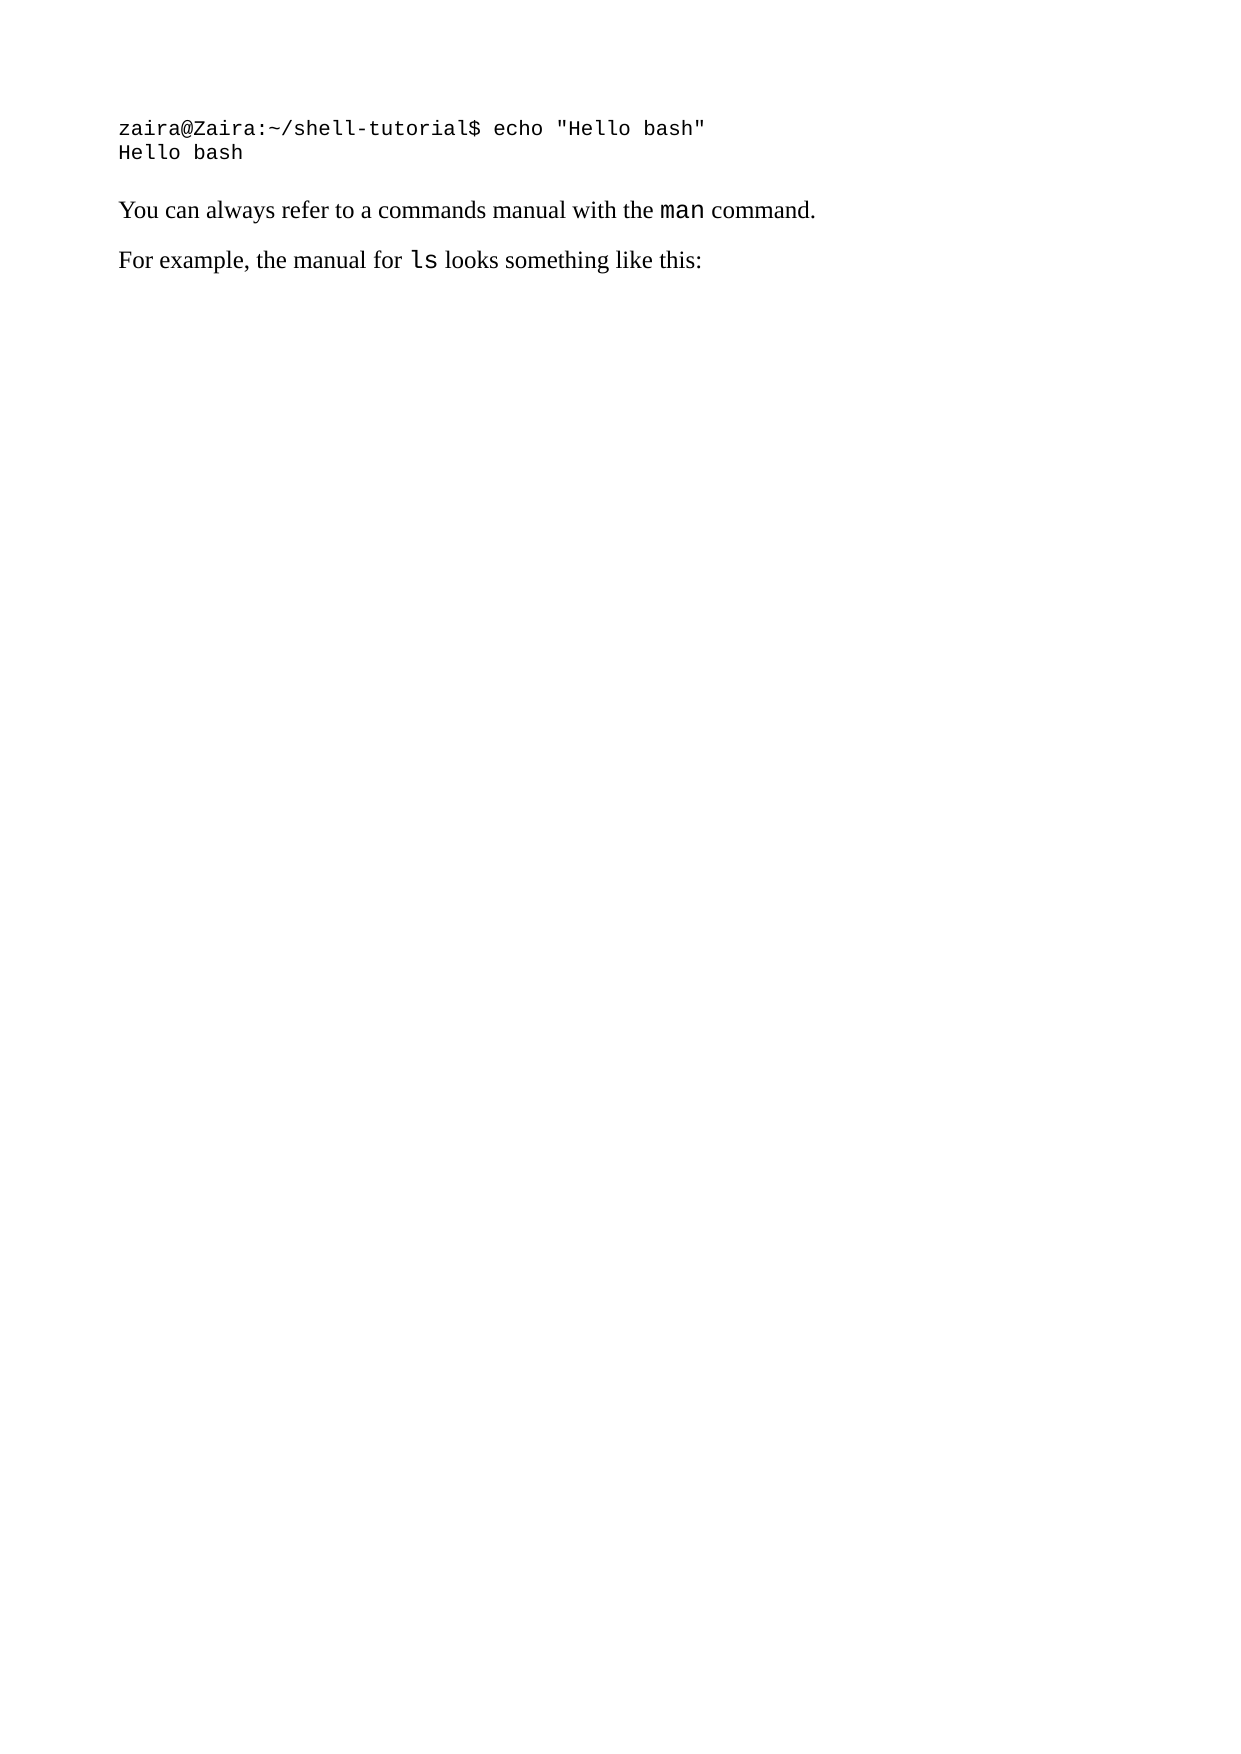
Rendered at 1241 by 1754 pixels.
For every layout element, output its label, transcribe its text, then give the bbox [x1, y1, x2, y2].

text You can always refer to a commands manual with the man command. [118, 195, 1122, 226]
text Hello bash [118, 142, 1122, 165]
text For example, the manual for ls looks something like this: [118, 245, 1122, 276]
text zaira@Zaira:~/shell-tutorial$ echo "Hello bash" [118, 118, 1122, 142]
